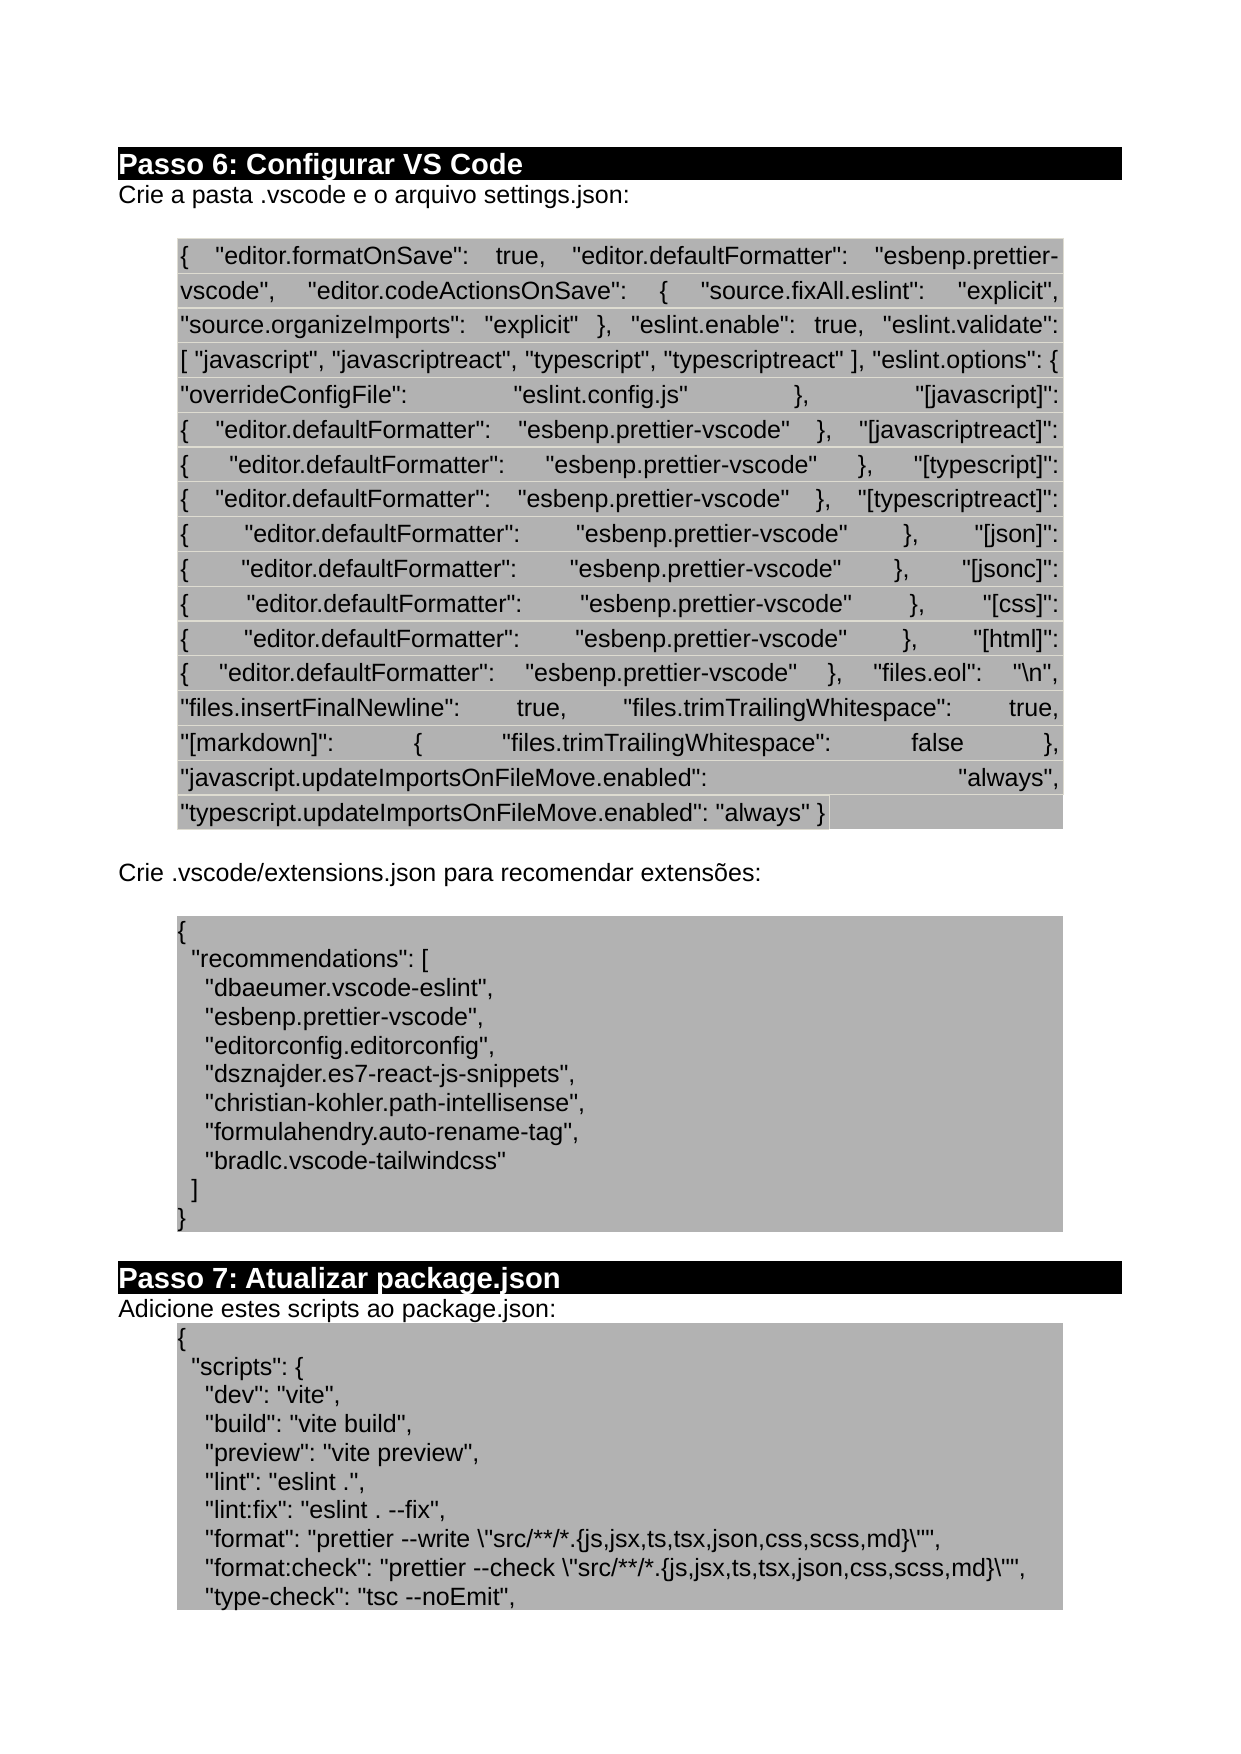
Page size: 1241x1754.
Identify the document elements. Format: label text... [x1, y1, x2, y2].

text "formulahendry.auto-rename-tag", [177, 1117, 1063, 1146]
text "bradlc.vscode-tailwindcss" [177, 1146, 1063, 1174]
text { "editor.defaultFormatter": "esbenp.prettier-vscode" }, "[javascriptreact]": [178, 413, 1063, 446]
text { [177, 1323, 1063, 1352]
text "christian-kohler.path-intellisense", [177, 1088, 1063, 1117]
text "format:check": "prettier --check \"src/**/*.{js,jsx,ts,tsx,json,css,scss,md}\"", [177, 1553, 1063, 1582]
text "lint": "eslint .", [177, 1467, 1063, 1495]
text { "editor.defaultFormatter": "esbenp.prettier-vscode" }, "[jsonc]": [178, 552, 1063, 586]
text ] [177, 1174, 1063, 1203]
text { "editor.defaultFormatter": "esbenp.prettier-vscode" }, "[json]": [178, 517, 1063, 551]
text "type-check": "tsc --noEmit", [177, 1582, 1063, 1610]
text [ "javascript", "javascriptreact", "typescript", "typescriptreact" ], "eslint.options": { [178, 343, 1063, 377]
text Passo 6: Configurar VS Code [118, 147, 1122, 180]
text "build": "vite build", [177, 1409, 1063, 1438]
text { "editor.defaultFormatter": "esbenp.prettier-vscode" }, "files.eol": "\n", [178, 656, 1063, 690]
text "editorconfig.editorconfig", [177, 1031, 1063, 1059]
text Adicione estes scripts ao package.json: [118, 1294, 1122, 1323]
text Crie .vscode/extensions.json para recomendar extensões: [118, 858, 1122, 887]
text "overrideConfigFile": "eslint.config.js" }, "[javascript]": [178, 378, 1063, 412]
text { "editor.defaultFormatter": "esbenp.prettier-vscode" }, "[typescript]": [178, 448, 1063, 481]
text "dev": "vite", [177, 1380, 1063, 1409]
text "dsznajder.es7-react-js-snippets", [177, 1059, 1063, 1088]
text { "editor.defaultFormatter": "esbenp.prettier-vscode" }, "[css]": [178, 587, 1063, 620]
text { "editor.defaultFormatter": "esbenp.prettier-vscode" }, "[html]": [178, 622, 1063, 655]
text "[markdown]": { "files.trimTrailingWhitespace": false }, [178, 726, 1063, 760]
text { "editor.formatOnSave": true, "editor.defaultFormatter": "esbenp.prettier- [178, 239, 1063, 273]
text "format": "prettier --write \"src/**/*.{js,jsx,ts,tsx,json,css,scss,md}\"", [177, 1524, 1063, 1553]
text "files.insertFinalNewline": true, "files.trimTrailingWhitespace": true, [178, 691, 1063, 725]
text "typescript.updateImportsOnFileMove.enabled": "always" } [178, 796, 829, 829]
text "recommendations": [ [177, 944, 1063, 973]
text vscode", "editor.codeActionsOnSave": { "source.fixAll.eslint": "explicit", [178, 274, 1063, 307]
text Passo 7: Atualizar package.json [118, 1261, 1122, 1294]
text "preview": "vite preview", [177, 1438, 1063, 1467]
text "dbaeumer.vscode-eslint", [177, 973, 1063, 1002]
text "esbenp.prettier-vscode", [177, 1002, 1063, 1031]
text } [177, 1203, 1063, 1232]
text "javascript.updateImportsOnFileMove.enabled": "always", [178, 761, 1063, 794]
text "lint:fix": "eslint . --fix", [177, 1495, 1063, 1524]
text "source.organizeImports": "explicit" }, "eslint.enable": true, "eslint.validate": [178, 309, 1063, 342]
text { [177, 916, 1063, 944]
text Crie a pasta .vscode e o arquivo settings.json: [118, 180, 1122, 209]
text "scripts": { [177, 1352, 1063, 1380]
text { "editor.defaultFormatter": "esbenp.prettier-vscode" }, "[typescriptreact]": [178, 482, 1063, 516]
